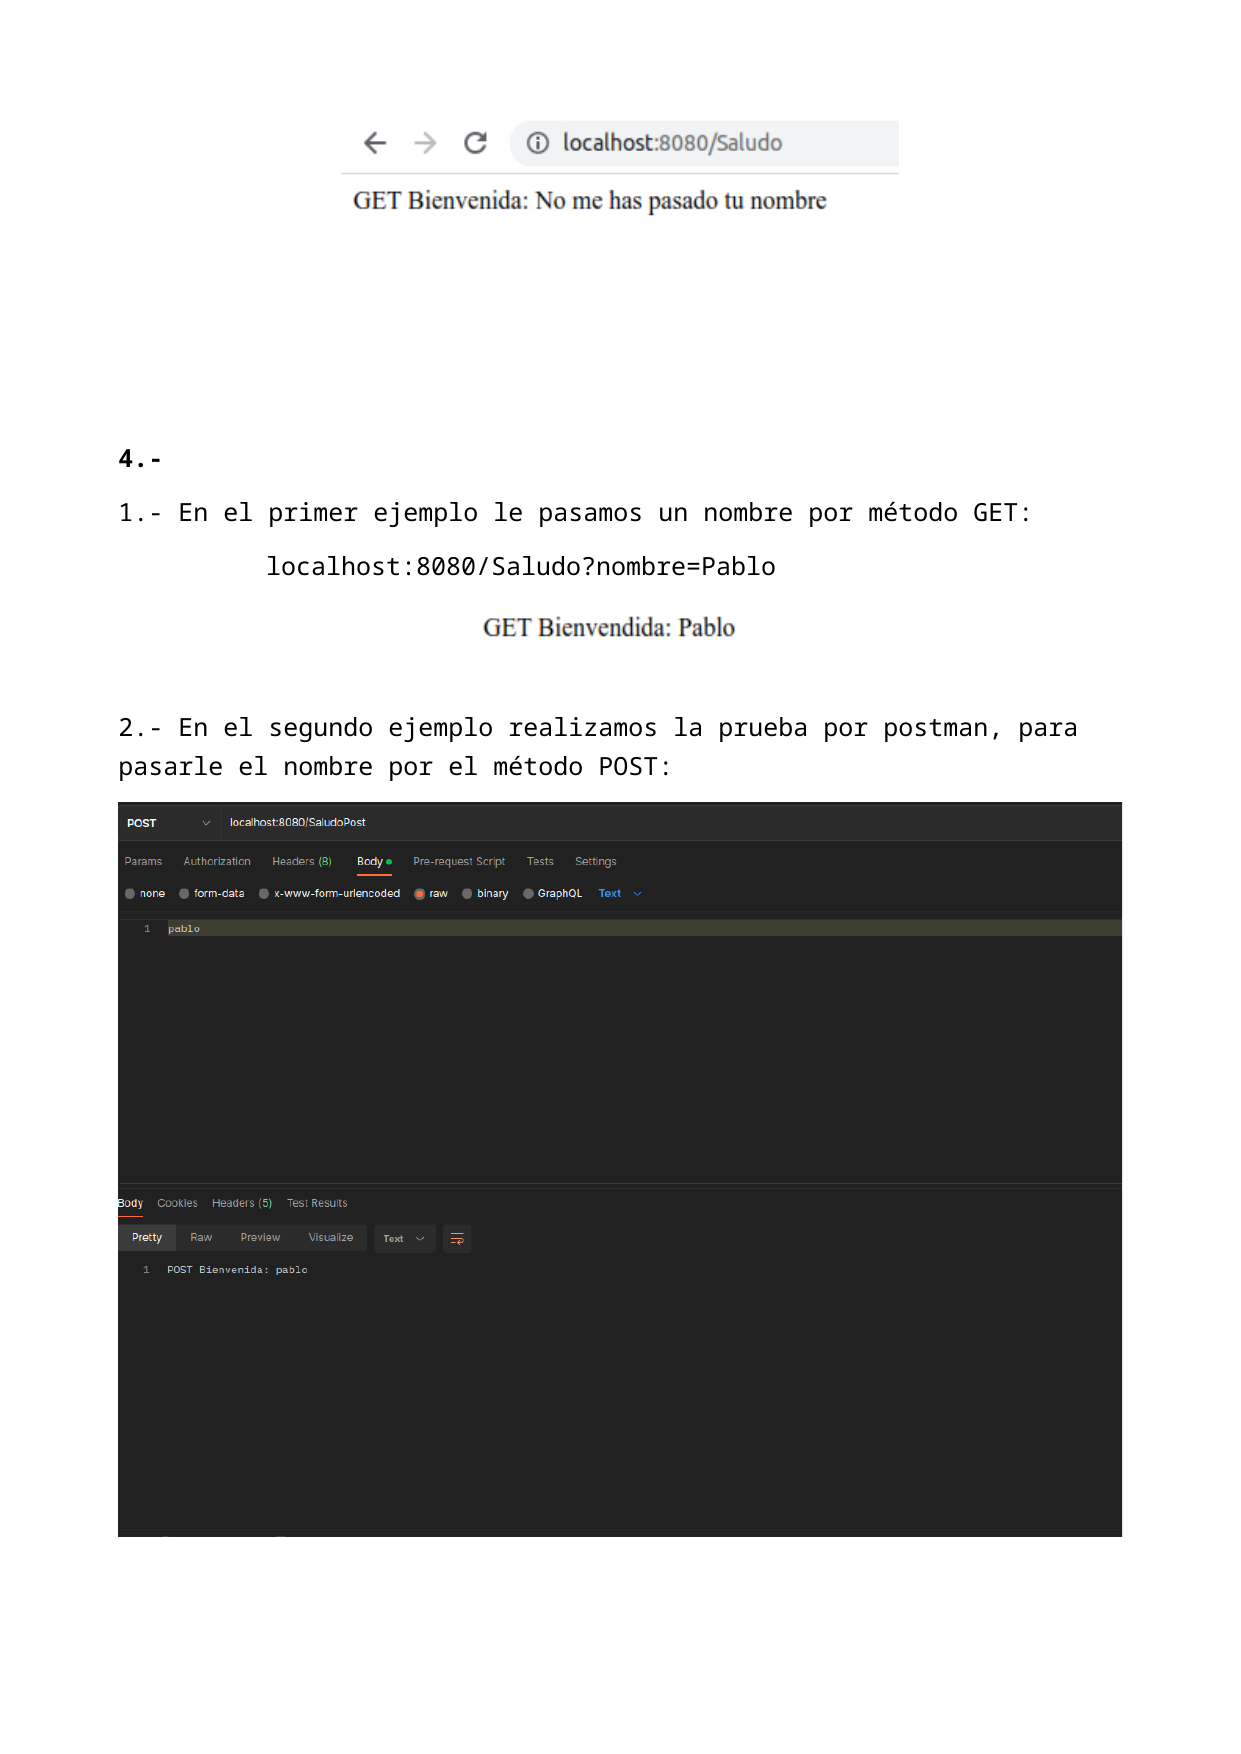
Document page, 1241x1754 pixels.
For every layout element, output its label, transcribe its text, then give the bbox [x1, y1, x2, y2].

picture [341, 118, 899, 239]
picture [118, 802, 1123, 1537]
text localhost:8080/Saludo?nombre=Pablo [118, 548, 1122, 582]
picture [471, 601, 769, 659]
text 4.- [118, 441, 1122, 475]
text 2.- En el segundo ejemplo realizamos la prueba por postman, para pasarle el nombre por el método POST: [118, 709, 1122, 783]
text 1.- En el primer ejemplo le pasamos un nombre por método GET: [118, 494, 1122, 528]
